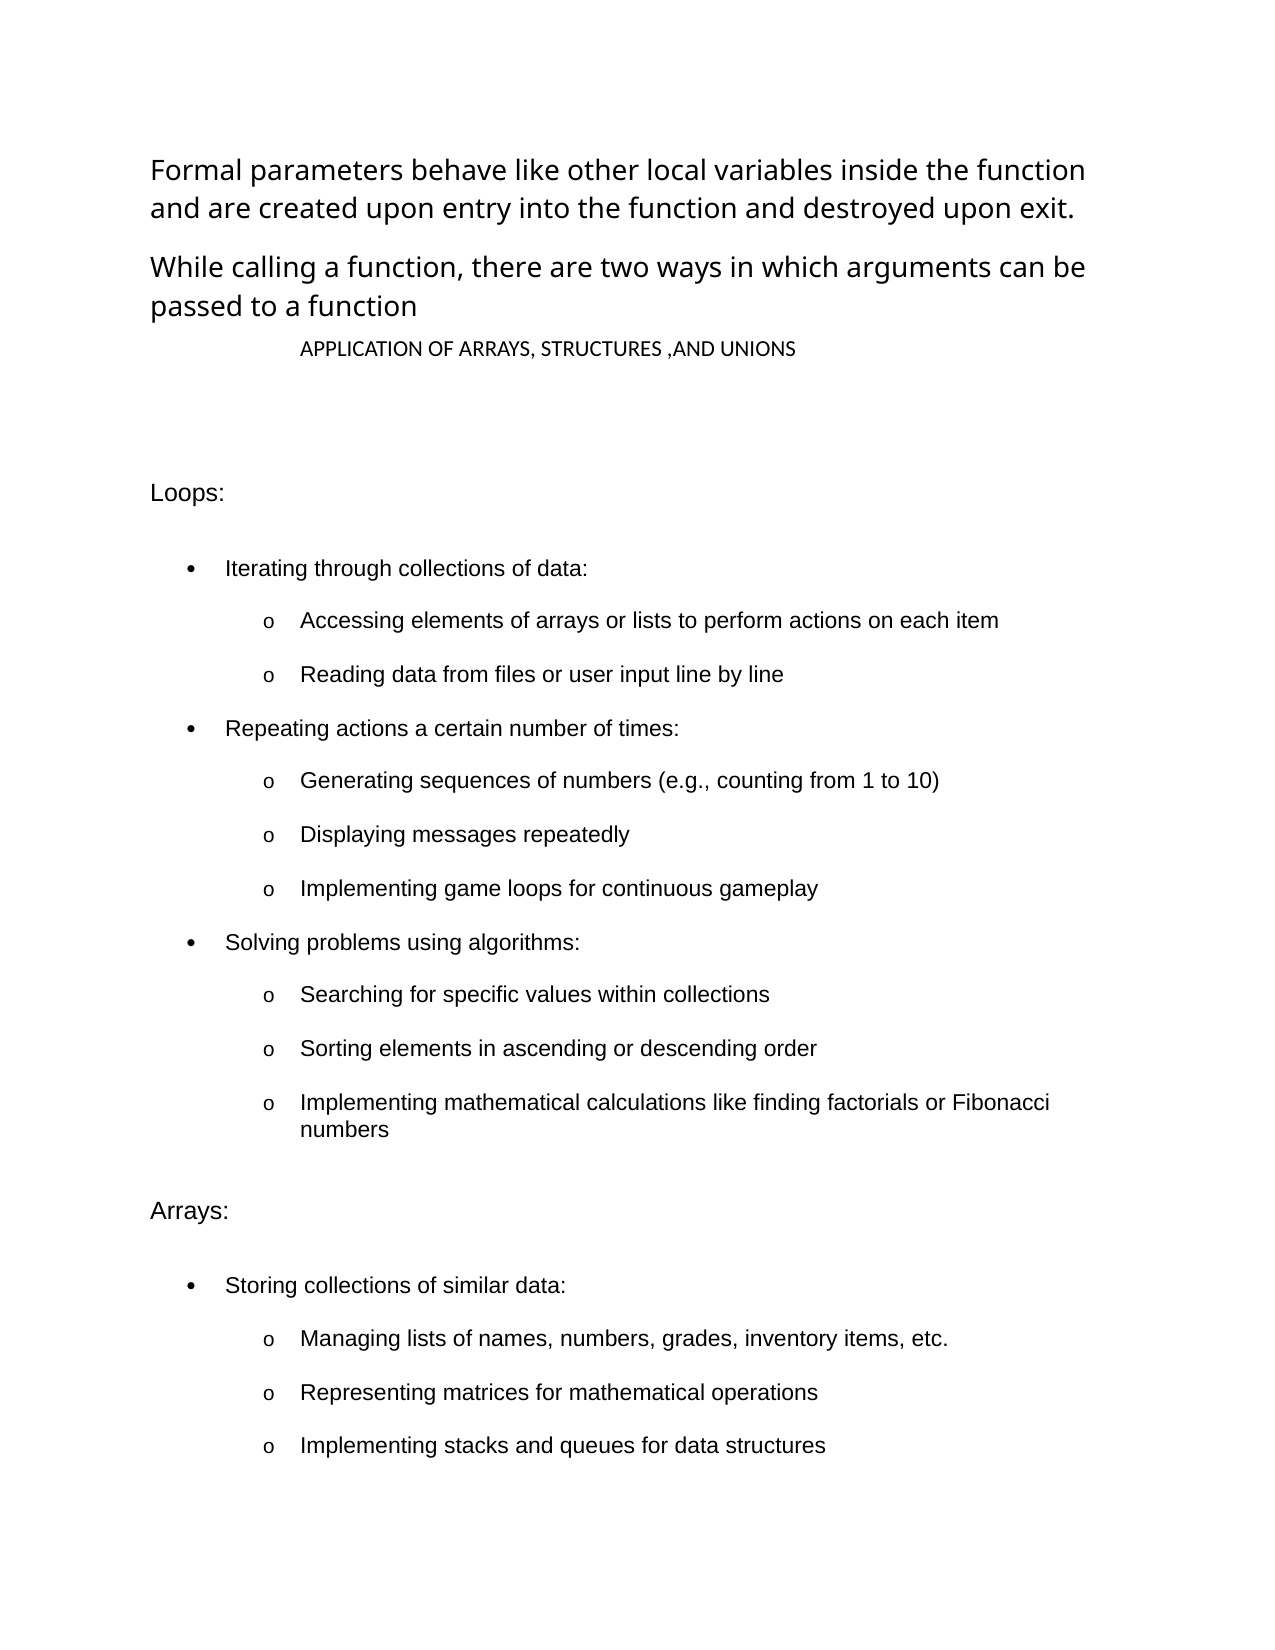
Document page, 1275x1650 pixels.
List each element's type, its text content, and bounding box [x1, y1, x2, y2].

list Repeating actions a certain number of times: [187, 715, 1125, 741]
list Displaying messages repeatedly [262, 821, 1125, 849]
list Accessing elements of arrays or lists to perform actions on each item [262, 607, 1125, 635]
text While calling a function, there are two ways in which arguments can be passed to a function [150, 247, 1125, 324]
list Sorting elements in ascending or descending order [262, 1035, 1125, 1062]
text Formal parameters behave like other local variables inside the function and are created upon entry into the function and destroyed upon exit. [150, 150, 1125, 227]
list APPLICATION OF ARRAYS, STRUCTURES ,AND UNIONS [300, 334, 1125, 363]
list Reading data from files or user input line by line [262, 661, 1125, 689]
list Implementing mathematical calculations like finding factorials or Fibonacci numbers [262, 1088, 1125, 1143]
list Representing matrices for mathematical operations [262, 1378, 1125, 1406]
list Solving problems using algorithms: [187, 929, 1125, 955]
text Arrays: [150, 1196, 1125, 1224]
list Implementing game loops for continuous gameplay [262, 875, 1125, 903]
list Generating sequences of numbers (e.g., counting from 1 to 10) [262, 767, 1125, 795]
list Searching for specific values within collections [262, 981, 1125, 1009]
text Loops: [150, 478, 1125, 507]
list Managing lists of names, numbers, grades, inventory items, etc. [262, 1325, 1125, 1352]
list Implementing stacks and queues for data structures [262, 1432, 1125, 1460]
list Iterating through collections of data: [187, 555, 1125, 581]
list Storing collections of similar data: [187, 1272, 1125, 1299]
